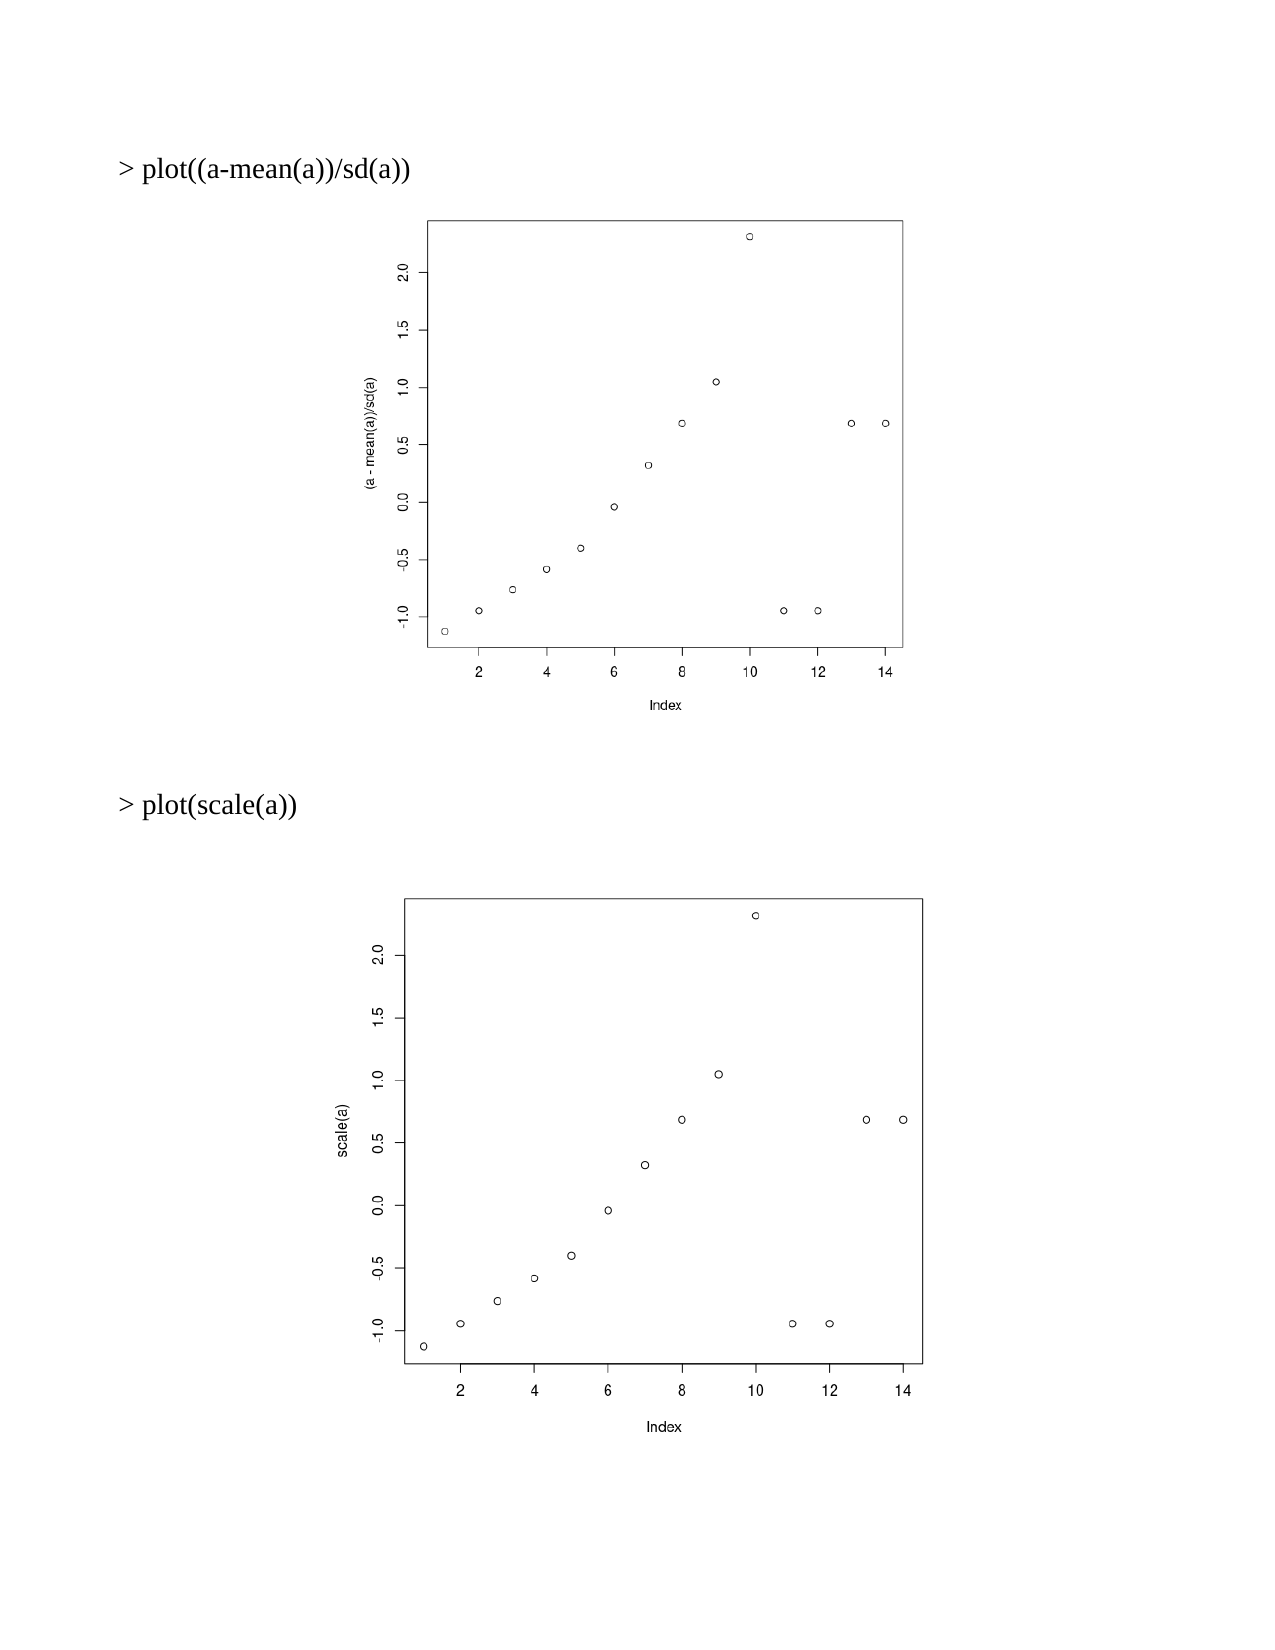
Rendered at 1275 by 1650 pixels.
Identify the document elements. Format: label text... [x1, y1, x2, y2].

text > plot(scale(a)) [118, 787, 1157, 821]
picture [361, 185, 914, 721]
text > plot((a-mean(a))/sd(a)) [118, 152, 1157, 185]
picture [334, 854, 941, 1443]
